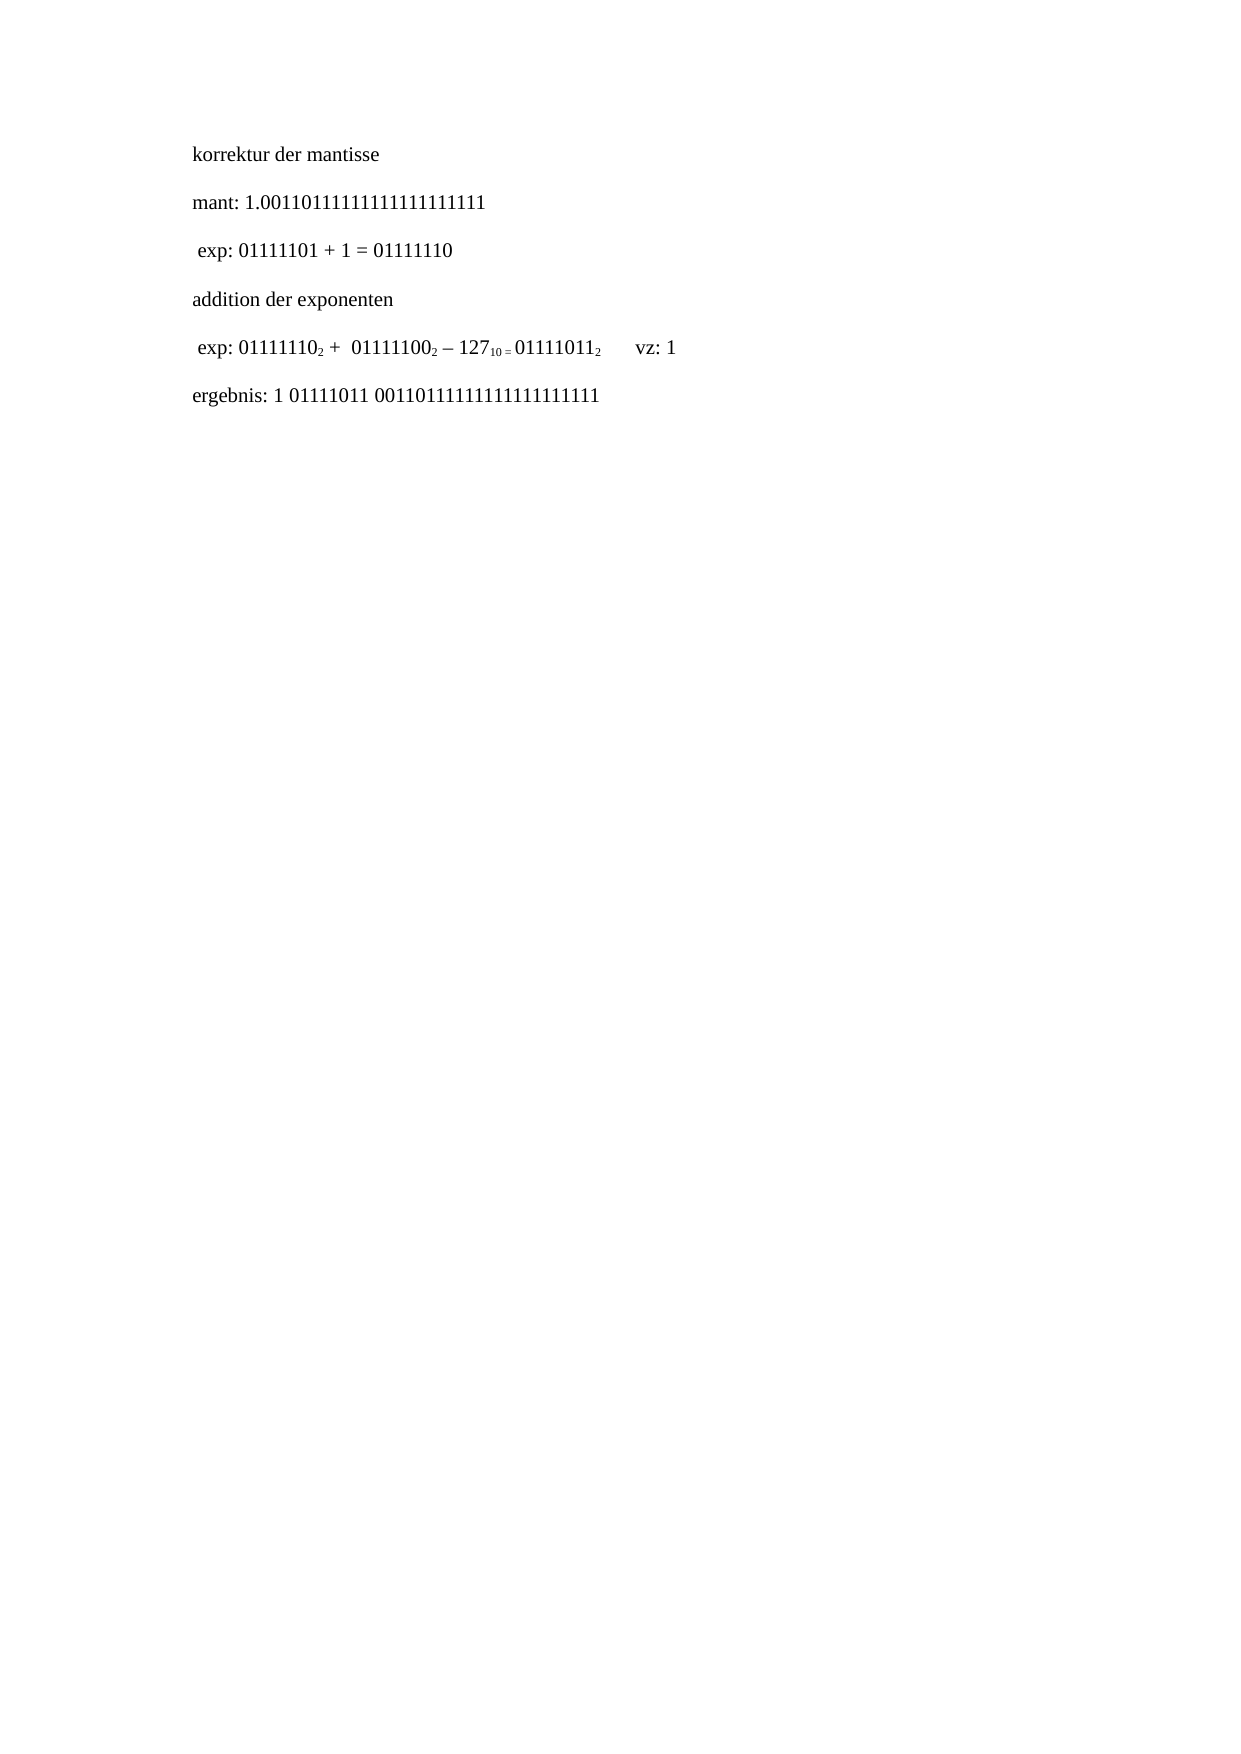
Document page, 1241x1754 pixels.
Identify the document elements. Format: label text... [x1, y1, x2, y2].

text addition der exponenten [118, 287, 1122, 311]
text korrektur der mantisse [118, 142, 1122, 166]
text exp: 01111101 + 1 = 01111110 [118, 238, 1122, 262]
text mant: 1.00110111111111111111111 [118, 190, 1122, 214]
text ergebnis: 1 01111011 00110111111111111111111 [118, 383, 1122, 407]
text exp: 011111102 + 011111002 – 12710 = 011110112 vz: 1 [118, 335, 1122, 359]
